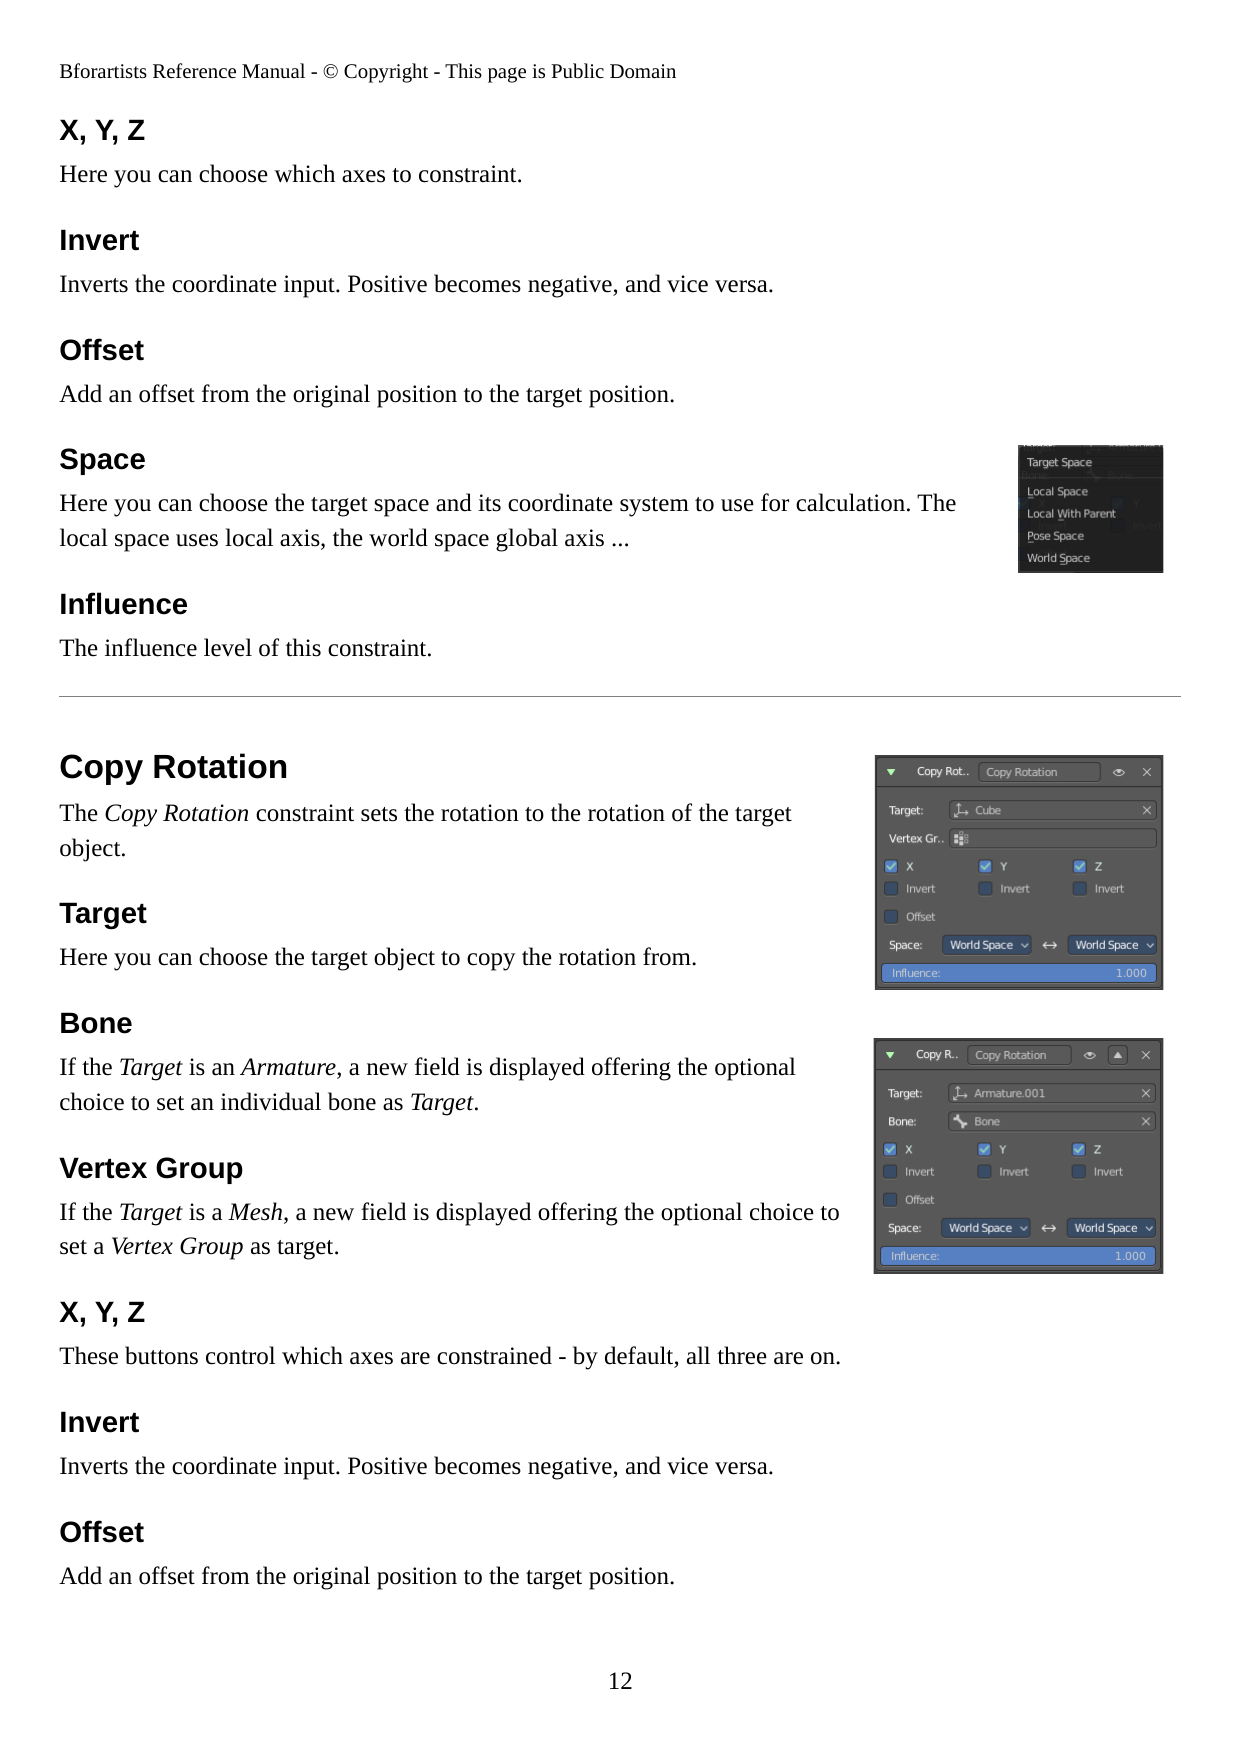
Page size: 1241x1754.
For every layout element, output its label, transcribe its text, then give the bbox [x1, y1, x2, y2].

subtitle Invert [59, 222, 1181, 256]
subtitle [1164, 896, 1181, 930]
text Add an offset from the original position to the target position. [59, 379, 1181, 407]
text The Copy Rotation constraint sets the rotation to the rotation of the target object. [59, 798, 874, 861]
subtitle Bone [59, 1006, 1181, 1040]
subtitle Target [59, 896, 874, 930]
subtitle Offset [59, 332, 1181, 366]
text Here you can choose the target object to copy the rotation from. [59, 942, 874, 971]
text Inverts the coordinate input. Positive becomes negative, and vice versa. [59, 269, 1181, 297]
text If the Target is an Armature, a new field is displayed offering the optional choice to set an individual bone as Target. [59, 1052, 873, 1116]
text These buttons control which axes are constrained - by default, all three are on. [59, 1341, 1181, 1370]
text The influence level of this constraint. [59, 633, 1181, 662]
subtitle X, Y, Z [59, 1295, 1181, 1329]
subtitle Space [59, 442, 1181, 476]
subtitle Copy Rotation [59, 747, 1181, 786]
picture [1018, 445, 1164, 573]
text Here you can choose which axes to constraint. [59, 159, 1181, 188]
text If the Target is a Mesh, a new field is displayed offering the optional choice to set a Vertex Group as target. [59, 1197, 873, 1260]
text Inverts the coordinate input. Positive becomes negative, and vice versa. [59, 1451, 1181, 1480]
text Add an offset from the original position to the target position. [59, 1561, 1181, 1590]
subtitle Influence [59, 587, 1181, 620]
subtitle [1164, 1151, 1181, 1184]
subtitle X, Y, Z [59, 113, 1181, 146]
subtitle Vertex Group [59, 1151, 873, 1184]
subtitle Offset [59, 1515, 1181, 1548]
text Here you can choose the target space and its coordinate system to use for calculation. The local space uses local axis, the world space global axis ... [59, 488, 1018, 552]
picture [874, 755, 1164, 990]
subtitle Invert [59, 1405, 1181, 1438]
picture [873, 1038, 1164, 1274]
